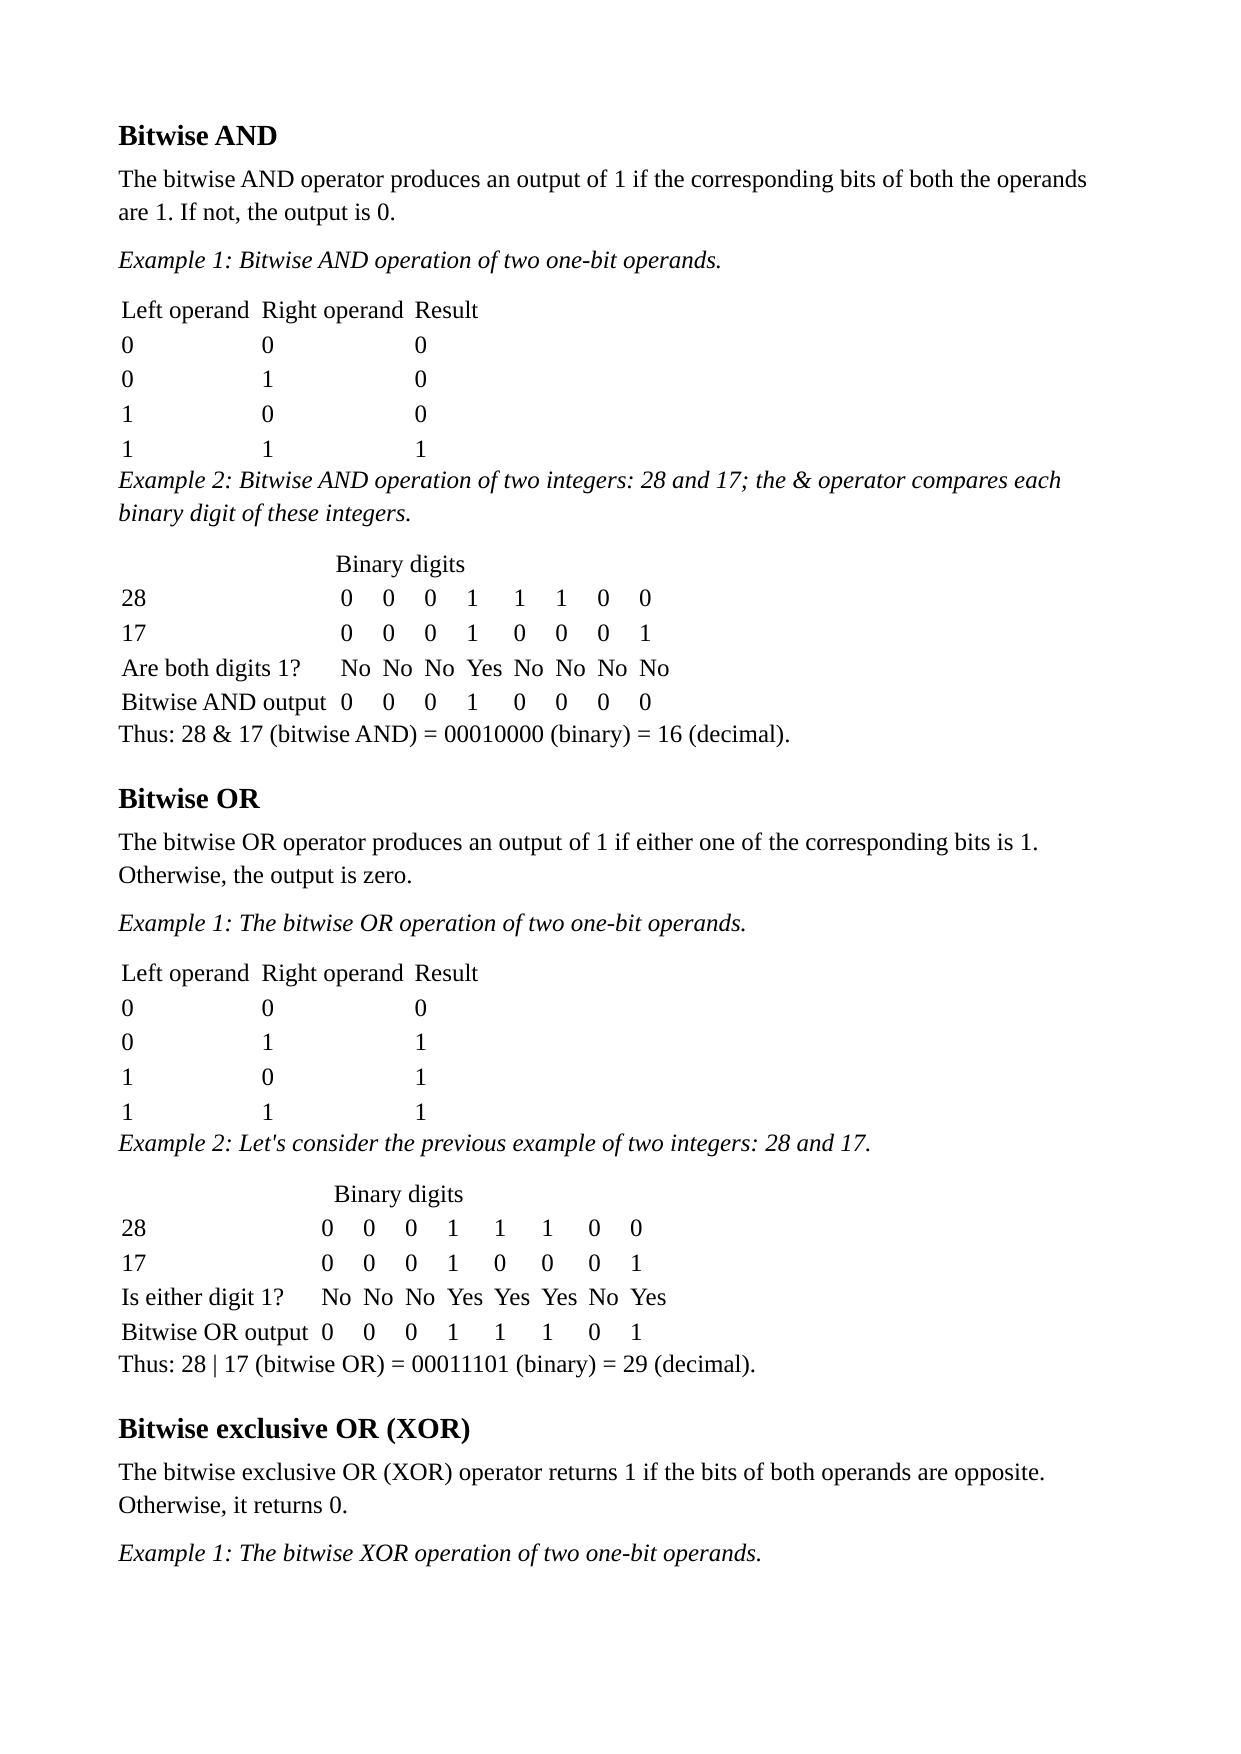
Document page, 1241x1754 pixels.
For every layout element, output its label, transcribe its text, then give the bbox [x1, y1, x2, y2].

text The bitwise AND operator produces an output of 1 if the corresponding bits of both the operands are 1. If not, the output is 0. [118, 164, 1122, 226]
table_cell 0 [118, 990, 258, 1024]
table_cell 0 [318, 1245, 360, 1279]
table_header Left operand [118, 293, 258, 327]
table_cell 1 [411, 1094, 490, 1128]
table_cell 1 [259, 1025, 411, 1059]
table_cell 1 [463, 615, 510, 650]
table_cell 0 [360, 1314, 402, 1349]
text Thus: 28 | 17 (bitwise OR) = 00011101 (binary) = 29 (decimal). [118, 1349, 1122, 1377]
table_cell 0 [585, 1210, 627, 1245]
subtitle Bitwise AND [118, 118, 1122, 152]
table_cell 0 [421, 581, 463, 615]
table_cell 28 [118, 1210, 318, 1245]
table_cell 0 [594, 615, 636, 650]
table_header Right operand [259, 955, 411, 990]
table_cell 0 [585, 1245, 627, 1279]
table_cell 0 [421, 615, 463, 650]
table_cell 1 [463, 684, 510, 719]
table_cell 1 [444, 1314, 491, 1349]
table_cell No [421, 650, 463, 684]
table_cell 17 [118, 1245, 318, 1279]
table_cell No [402, 1280, 444, 1314]
text Example 1: The bitwise XOR operation of two one-bit operands. [118, 1538, 1122, 1566]
table_cell 1 [444, 1245, 491, 1279]
table_cell 1 [510, 581, 552, 615]
table_cell No [510, 650, 552, 684]
text Example 2: Bitwise AND operation of two integers: 28 and 17; the & operator compares each binary digit of these integers. [118, 465, 1122, 527]
table_cell 0 [585, 1314, 627, 1349]
table_cell 0 [118, 327, 258, 362]
text Example 1: The bitwise OR operation of two one-bit operands. [118, 908, 1122, 936]
table_cell 1 [444, 1210, 491, 1245]
table_cell 0 [491, 1245, 538, 1279]
table_cell 0 [360, 1245, 402, 1279]
table_cell 0 [636, 581, 682, 615]
table_cell 1 [411, 1059, 490, 1094]
subtitle Bitwise exclusive OR (XOR) [118, 1411, 1122, 1444]
table_cell Is either digit 1? [118, 1280, 318, 1314]
table_cell Yes [444, 1280, 491, 1314]
table_cell Yes [463, 650, 510, 684]
table_cell 0 [510, 615, 552, 650]
table_cell No [552, 650, 594, 684]
table_cell Yes [627, 1280, 679, 1314]
table_cell 0 [402, 1245, 444, 1279]
table_header Right operand [259, 293, 411, 327]
table_cell 28 [118, 581, 337, 615]
table_cell 1 [118, 431, 258, 465]
table_cell 1 [627, 1245, 679, 1279]
text The bitwise OR operator produces an output of 1 if either one of the corresponding bits is 1. Otherwise, the output is zero. [118, 827, 1122, 889]
table_cell 0 [379, 581, 421, 615]
table_header Result [411, 293, 490, 327]
table_cell 0 [411, 327, 490, 362]
table_cell Yes [538, 1280, 585, 1314]
text Thus: 28 & 17 (bitwise AND) = 00010000 (binary) = 16 (decimal). [118, 719, 1122, 748]
table_header Binary digits [118, 546, 682, 581]
table_cell 0 [636, 684, 682, 719]
table_cell 1 [552, 581, 594, 615]
table_header Binary digits [118, 1176, 679, 1210]
table_cell No [318, 1280, 360, 1314]
table_cell No [338, 650, 379, 684]
table_cell No [594, 650, 636, 684]
table_cell 0 [338, 615, 379, 650]
table_cell 0 [259, 990, 411, 1024]
table_cell 0 [510, 684, 552, 719]
table_cell 0 [360, 1210, 402, 1245]
table_cell 0 [118, 362, 258, 396]
table_cell 1 [538, 1314, 585, 1349]
table_cell No [379, 650, 421, 684]
table_cell 1 [538, 1210, 585, 1245]
table_cell No [360, 1280, 402, 1314]
table_cell 0 [411, 990, 490, 1024]
table_cell 0 [538, 1245, 585, 1279]
table_cell 1 [118, 396, 258, 431]
table_cell 0 [379, 615, 421, 650]
table_cell 0 [338, 581, 379, 615]
text Example 2: Let's consider the previous example of two integers: 28 and 17. [118, 1128, 1122, 1157]
table_cell 1 [411, 431, 490, 465]
table_cell 0 [402, 1210, 444, 1245]
table_cell 0 [259, 1059, 411, 1094]
table_cell 0 [379, 684, 421, 719]
table_cell 0 [594, 684, 636, 719]
table_cell 1 [636, 615, 682, 650]
subtitle Bitwise OR [118, 781, 1122, 814]
table_cell Bitwise AND output [118, 684, 337, 719]
table_cell 1 [463, 581, 510, 615]
table_cell 0 [552, 684, 594, 719]
table_cell 17 [118, 615, 337, 650]
table_cell 0 [118, 1025, 258, 1059]
table_cell 0 [318, 1210, 360, 1245]
table_cell 0 [421, 684, 463, 719]
table_cell 1 [491, 1210, 538, 1245]
table_cell 0 [552, 615, 594, 650]
table_cell Bitwise OR output [118, 1314, 318, 1349]
table_cell 1 [259, 431, 411, 465]
table_header Result [411, 955, 490, 990]
table_cell 1 [118, 1094, 258, 1128]
table_cell 0 [594, 581, 636, 615]
table_cell 1 [411, 1025, 490, 1059]
table_cell No [636, 650, 682, 684]
table_cell 1 [118, 1059, 258, 1094]
table_cell 1 [491, 1314, 538, 1349]
table_cell 1 [259, 1094, 411, 1128]
table_cell 0 [411, 362, 490, 396]
table_cell 0 [259, 327, 411, 362]
table_cell 0 [338, 684, 379, 719]
table_cell 0 [402, 1314, 444, 1349]
table_cell 1 [627, 1314, 679, 1349]
table_cell 0 [411, 396, 490, 431]
text The bitwise exclusive OR (XOR) operator returns 1 if the bits of both operands are opposite. Otherwise, it returns 0. [118, 1457, 1122, 1519]
table_cell Are both digits 1? [118, 650, 337, 684]
table_cell Yes [491, 1280, 538, 1314]
table_cell No [585, 1280, 627, 1314]
table_cell 0 [318, 1314, 360, 1349]
table_cell 0 [627, 1210, 679, 1245]
text Example 1: Bitwise AND operation of two one-bit operands. [118, 245, 1122, 273]
table_header Left operand [118, 955, 258, 990]
table_cell 0 [259, 396, 411, 431]
table_cell 1 [259, 362, 411, 396]
